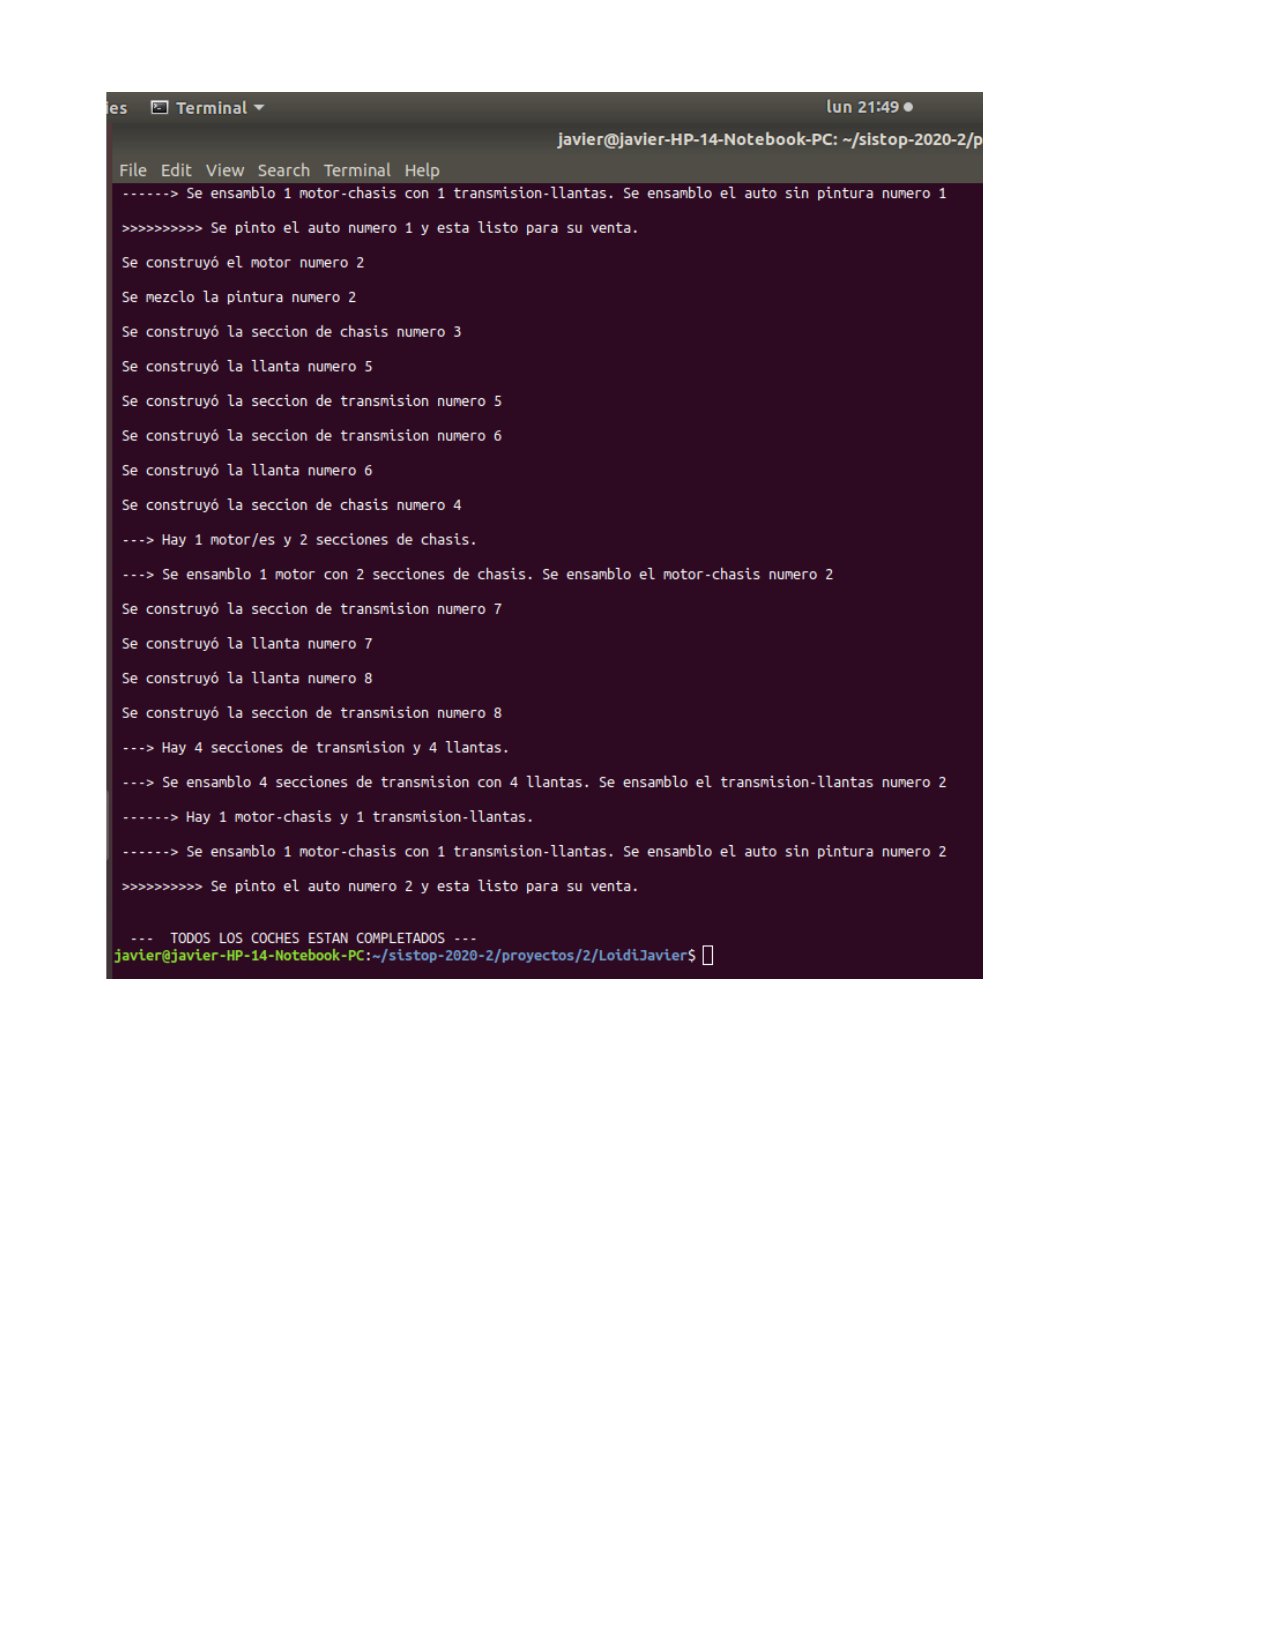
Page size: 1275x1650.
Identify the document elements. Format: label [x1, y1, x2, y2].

picture [106, 92, 673, 979]
